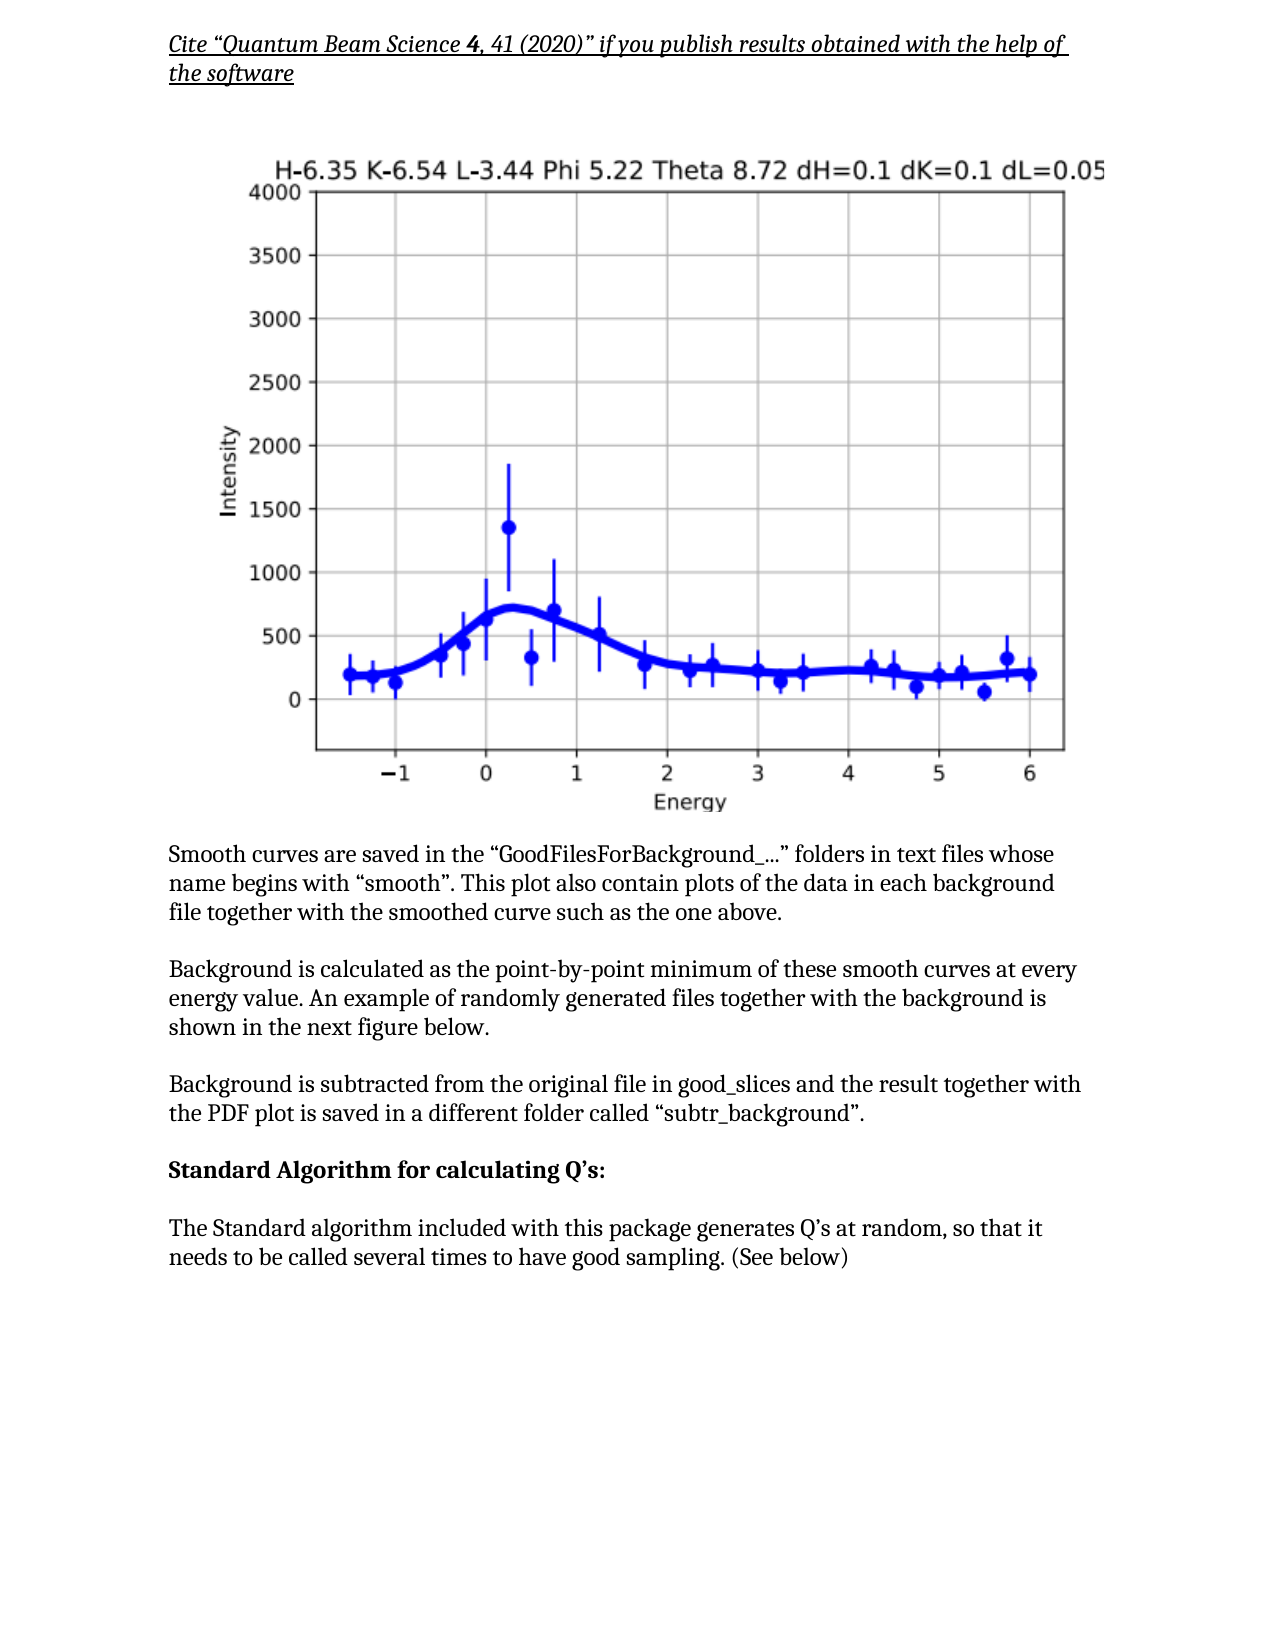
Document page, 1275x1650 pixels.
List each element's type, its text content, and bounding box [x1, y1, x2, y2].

text Background is calculated as the point-by-point minimum of these smooth curves at every energy value. An example of randomly generated files together with the background is shown in the next figure below. [169, 955, 1087, 1041]
text Smooth curves are saved in the “GoodFilesForBackground_...” folders in text files whose name begins with “smooth”. This plot also contain plots of the data in each background file together with the smoothed curve such as the one above. [169, 840, 1087, 926]
text Background is subtracted from the original file in good_slices and the result together with the PDF plot is saved in a different folder called “subtr_background”. [169, 1070, 1087, 1128]
text Standard Algorithm for calculating Q’s: [169, 1156, 1087, 1185]
text The Standard algorithm included with this package generates Q’s at random, so that it needs to be called several times to have good sampling. (See below) [169, 1214, 1087, 1271]
